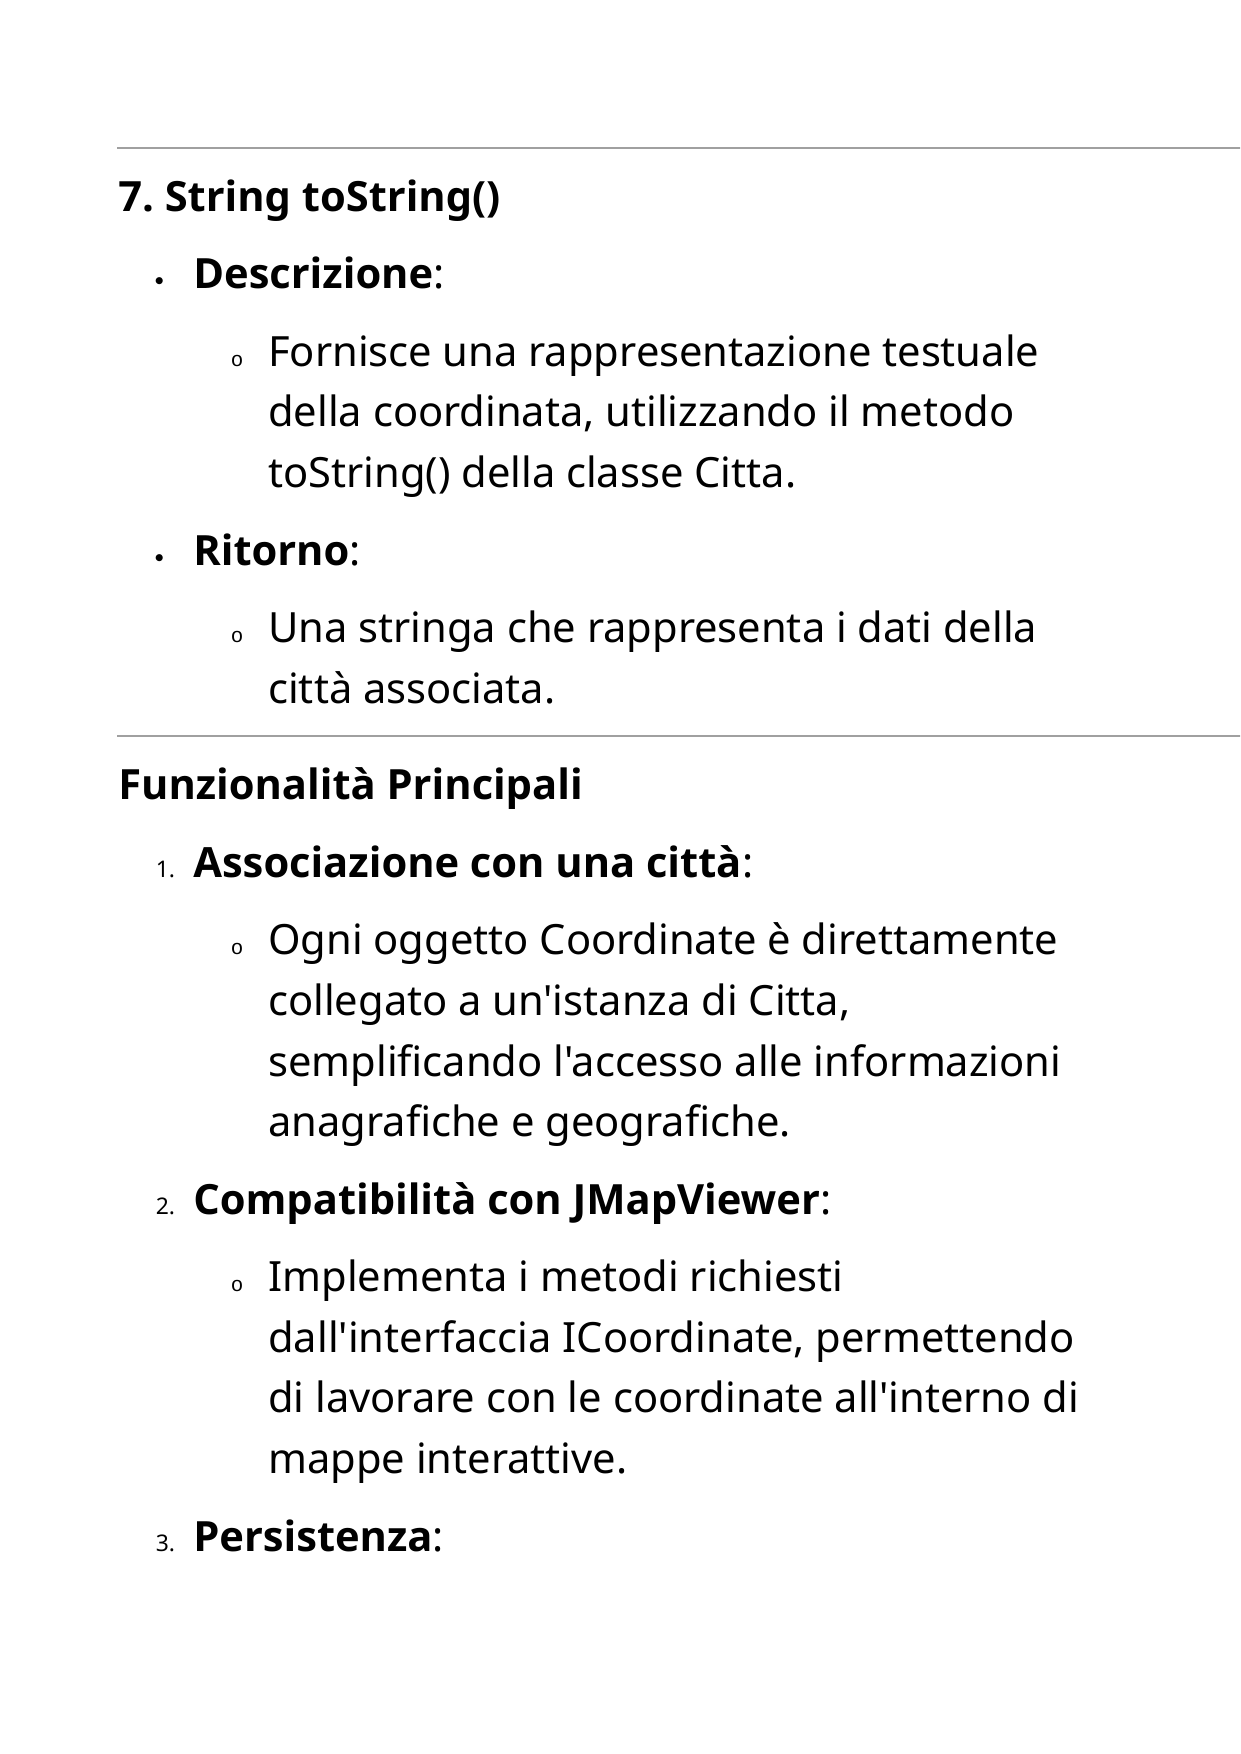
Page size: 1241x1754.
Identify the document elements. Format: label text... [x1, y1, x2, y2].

list Una stringa che rappresenta i dati della città associata. [231, 598, 1122, 715]
list Ritorno: [156, 520, 1122, 577]
text 7. String toString() [118, 167, 1122, 223]
list Implementa i metodi richiesti dall'interfaccia ICoordinate, permettendo di lavorare con le coordinate all'interno di mappe interattive. [231, 1247, 1122, 1486]
list Compatibilità con JMapViewer: [156, 1169, 1122, 1226]
list Fornisce una rappresentazione testuale della coordinata, utilizzando il metodo toString() della classe Citta. [231, 322, 1122, 500]
list Ogni oggetto Coordinate è direttamente collegato a un'istanza di Citta, semplificando l'accesso alle informazioni anagrafiche e geografiche. [231, 910, 1122, 1149]
list Descrizione: [156, 244, 1122, 301]
list Associazione con una città: [156, 832, 1122, 889]
text Funzionalità Principali [118, 755, 1122, 812]
list Persistenza: [156, 1506, 1122, 1563]
